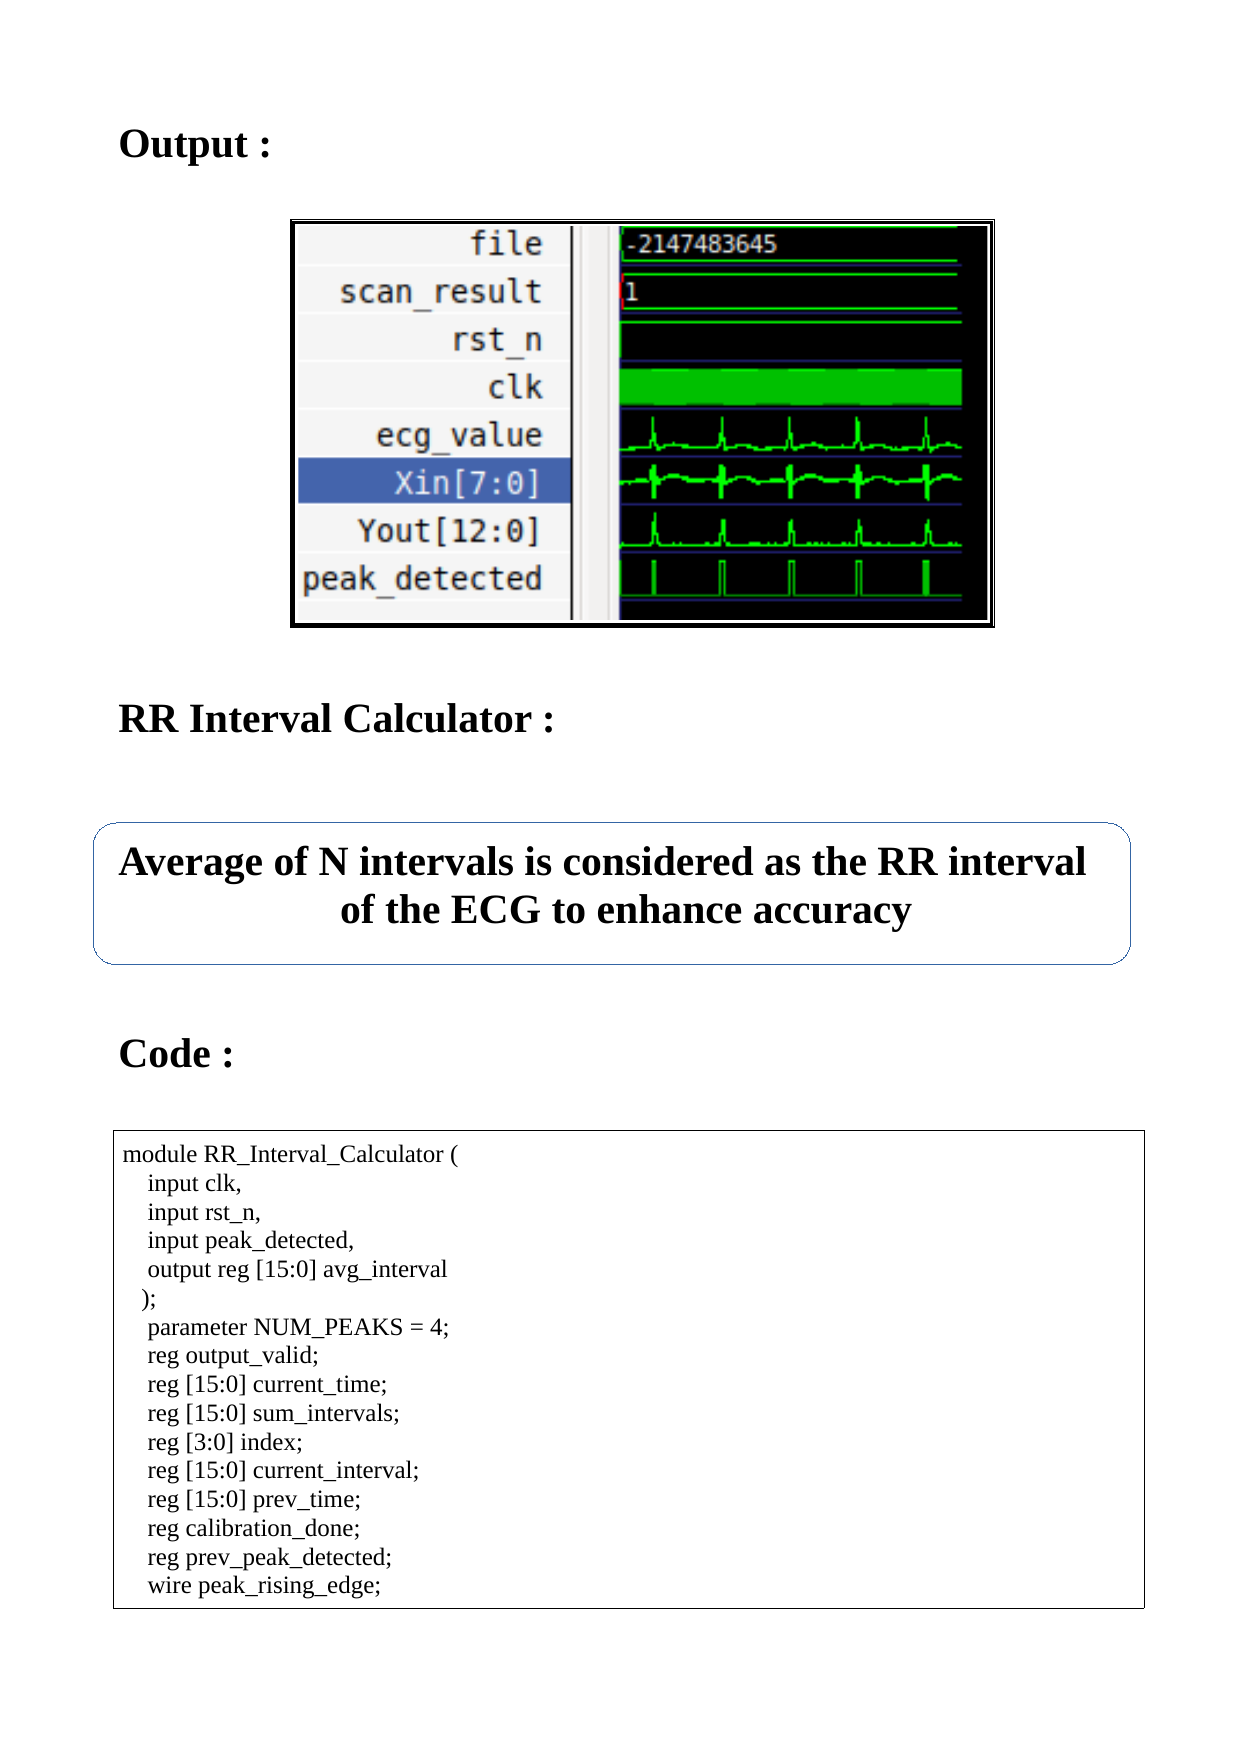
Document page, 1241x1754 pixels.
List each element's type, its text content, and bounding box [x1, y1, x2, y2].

text wire peak_rising_edge; [122, 1570, 1135, 1599]
text reg [15:0] current_time; [122, 1369, 1135, 1398]
text input peak_detected, [122, 1225, 1135, 1254]
text parameter NUM_PEAKS = 4; [122, 1312, 1135, 1340]
text RR Interval Calculator : [118, 693, 1122, 741]
text Average of N intervals is considered as the RR interval of the ECG to enhance accuracy [118, 837, 1122, 933]
text module RR_Interval_Calculator ( [122, 1139, 1135, 1168]
text ); [122, 1283, 1135, 1312]
text reg calibration_done; [122, 1513, 1135, 1542]
text reg prev_peak_detected; [122, 1542, 1135, 1570]
text output reg [15:0] avg_interval [122, 1254, 1135, 1283]
text input rst_n, [122, 1197, 1135, 1225]
text reg [3:0] index; [122, 1427, 1135, 1455]
text reg [15:0] current_interval; [122, 1455, 1135, 1484]
text reg [15:0] sum_intervals; [122, 1398, 1135, 1427]
text input clk, [122, 1168, 1135, 1197]
text reg [15:0] prev_time; [122, 1484, 1135, 1513]
text reg output_valid; [122, 1340, 1135, 1369]
text Output : [118, 118, 1122, 166]
picture [298, 226, 988, 620]
text Code : [118, 1028, 1122, 1076]
